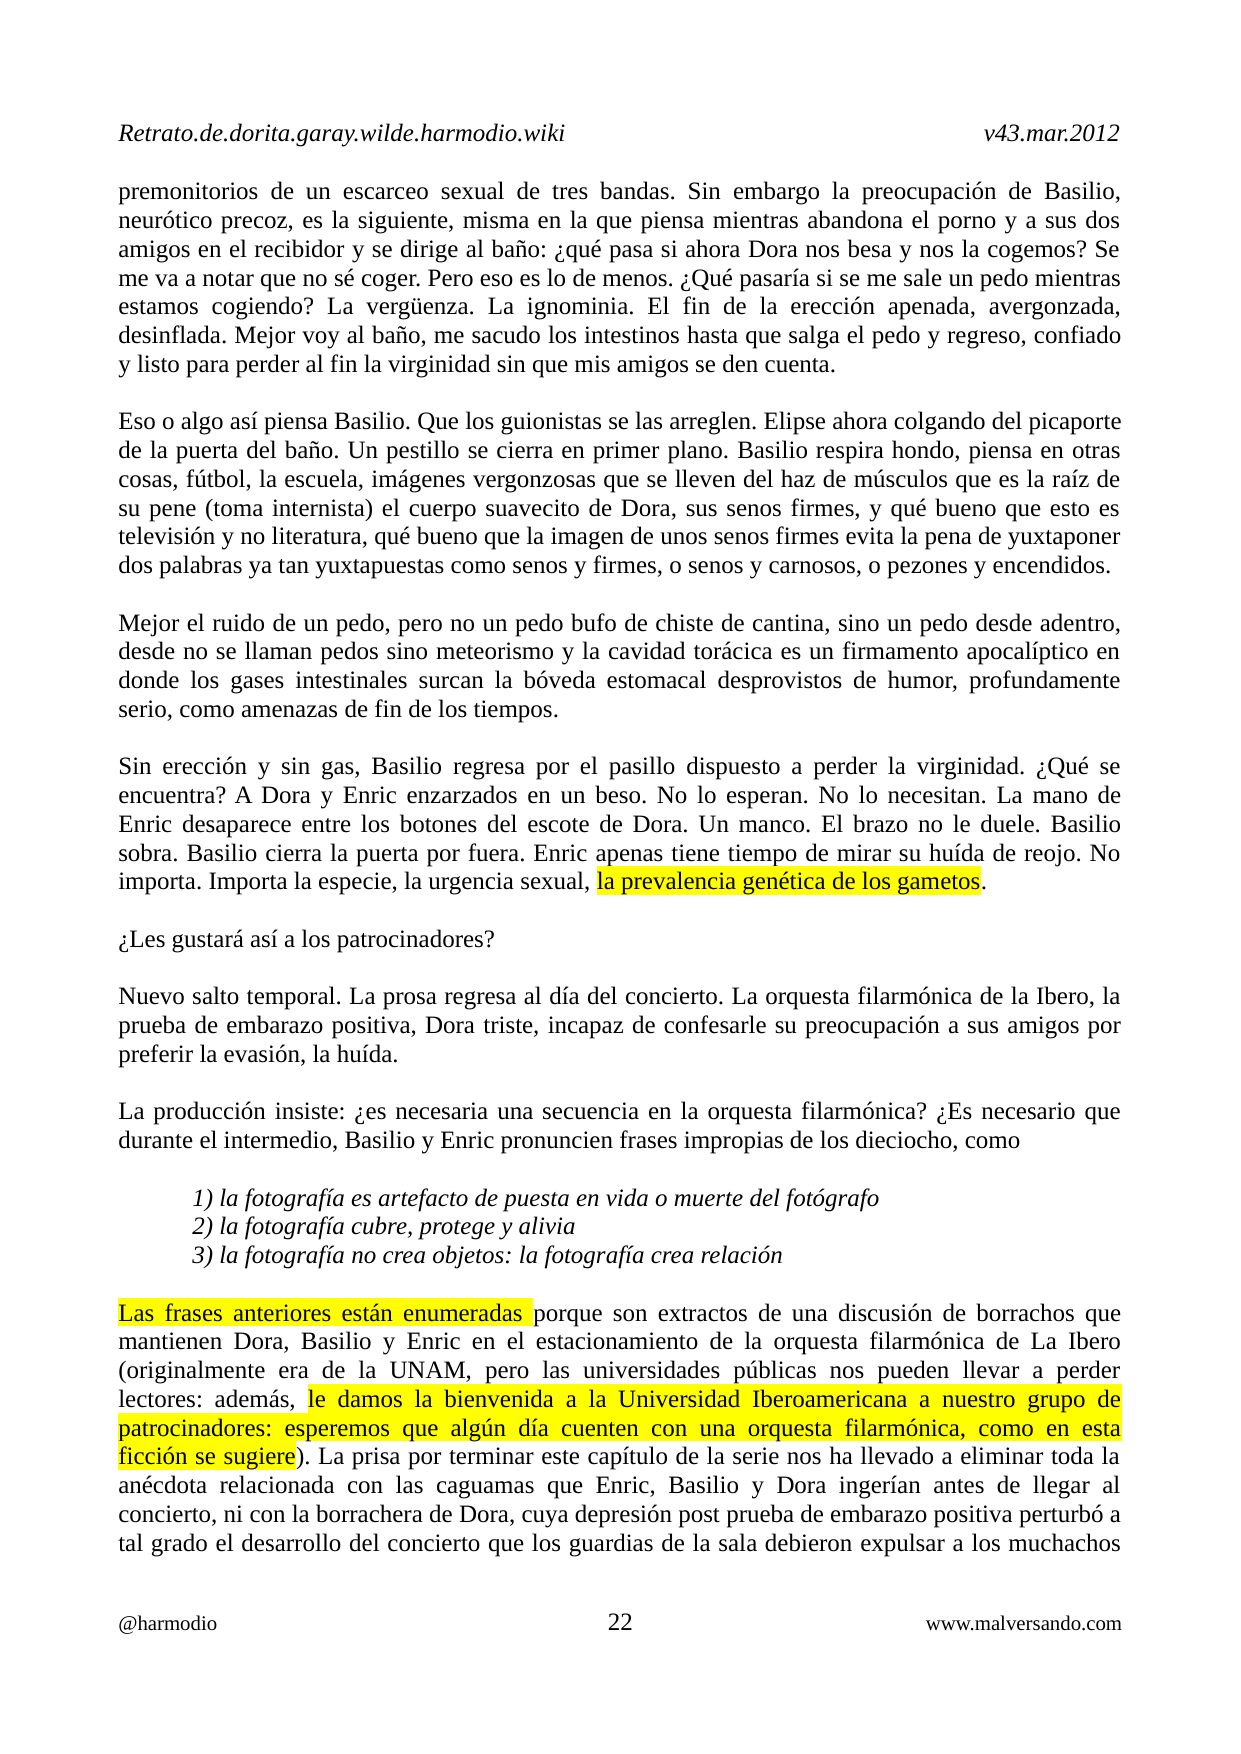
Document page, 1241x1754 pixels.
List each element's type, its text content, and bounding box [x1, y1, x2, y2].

text La producción insiste: ¿es necesaria una secuencia en la orquesta filarmónica? ¿Es necesario que durante el intermedio, Basilio y Enric pronuncien frases impropias de los dieciocho, como [118, 1096, 1122, 1154]
text Las frases anteriores están enumeradas porque son extractos de una discusión de borrachos que mantienen Dora, Basilio y Enric en el estacionamiento de la orquesta filarmónica de La Ibero (originalmente era de la UNAM, pero las universidades públicas nos pueden llevar a perder lectores: además, le damos la bienvenida a la Universidad Iberoamericana a nuestro grupo de patrocinadores: esperemos que algún día cuenten con una orquesta filarmónica, como en esta ficción se sugiere). La prisa por terminar este capítulo de la serie nos ha llevado a eliminar toda la anécdota relacionada con las caguamas que Enric, Basilio y Dora ingerían antes de llegar al concierto, ni con la borrachera de Dora, cuya depresión post prueba de embarazo positiva perturbó a tal grado el desarrollo del concierto que los guardias de la sala debieron expulsar a los muchachos [118, 1298, 1122, 1556]
text Mejor el ruido de un pedo, pero no un pedo bufo de chiste de cantina, sino un pedo desde adentro, desde no se llaman pedos sino meteorismo y la cavidad torácica es un firmamento apocalíptico en donde los gases intestinales surcan la bóveda estomacal desprovistos de humor, profundamente serio, como amenazas de fin de los tiempos. [118, 608, 1122, 723]
text ¿Les gustará así a los patrocinadores? [118, 924, 1122, 953]
text Nuevo salto temporal. La prosa regresa al día del concierto. La orquesta filarmónica de la Ibero, la prueba de embarazo positiva, Dora triste, incapaz de confesarle su preocupación a sus amigos por preferir la evasión, la huída. [118, 981, 1122, 1068]
text 3) la fotografía no crea objetos: la fotografía crea relación [192, 1240, 1122, 1269]
text 2) la fotografía cubre, protege y alivia [192, 1211, 1122, 1240]
text 1) la fotografía es artefacto de puesta en vida o muerte del fotógrafo [192, 1183, 1122, 1211]
text Sin erección y sin gas, Basilio regresa por el pasillo dispuesto a perder la virginidad. ¿Qué se encuentra? A Dora y Enric enzarzados en un beso. No lo esperan. No lo necesitan. La mano de Enric desaparece entre los botones del escote de Dora. Un manco. El brazo no le duele. Basilio sobra. Basilio cierra la puerta por fuera. Enric apenas tiene tiempo de mirar su huída de reojo. No importa. Importa la especie, la urgencia sexual, la prevalencia genética de los gametos. [118, 751, 1122, 895]
text Eso o algo así piensa Basilio. Que los guionistas se las arreglen. Elipse ahora colgando del picaporte de la puerta del baño. Un pestillo se cierra en primer plano. Basilio respira hondo, piensa en otras cosas, fútbol, la escuela, imágenes vergonzosas que se lleven del haz de músculos que es la raíz de su pene (toma internista) el cuerpo suavecito de Dora, sus senos firmes, y qué bueno que esto es televisión y no literatura, qué bueno que la imagen de unos senos firmes evita la pena de yuxtaponer dos palabras ya tan yuxtapuestas como senos y firmes, o senos y carnosos, o pezones y encendidos. [118, 406, 1122, 579]
text premonitorios de un escarceo sexual de tres bandas. Sin embargo la preocupación de Basilio, neurótico precoz, es la siguiente, misma en la que piensa mientras abandona el porno y a sus dos amigos en el recibidor y se dirige al baño: ¿qué pasa si ahora Dora nos besa y nos la cogemos? Se me va a notar que no sé coger. Pero eso es lo de menos. ¿Qué pasaría si se me sale un pedo mientras estamos cogiendo? La vergüenza. La ignominia. El fin de la erección apenada, avergonzada, desinflada. Mejor voy al baño, me sacudo los intestinos hasta que salga el pedo y regreso, confiado y listo para perder al fin la virginidad sin que mis amigos se den cuenta. [118, 176, 1122, 378]
